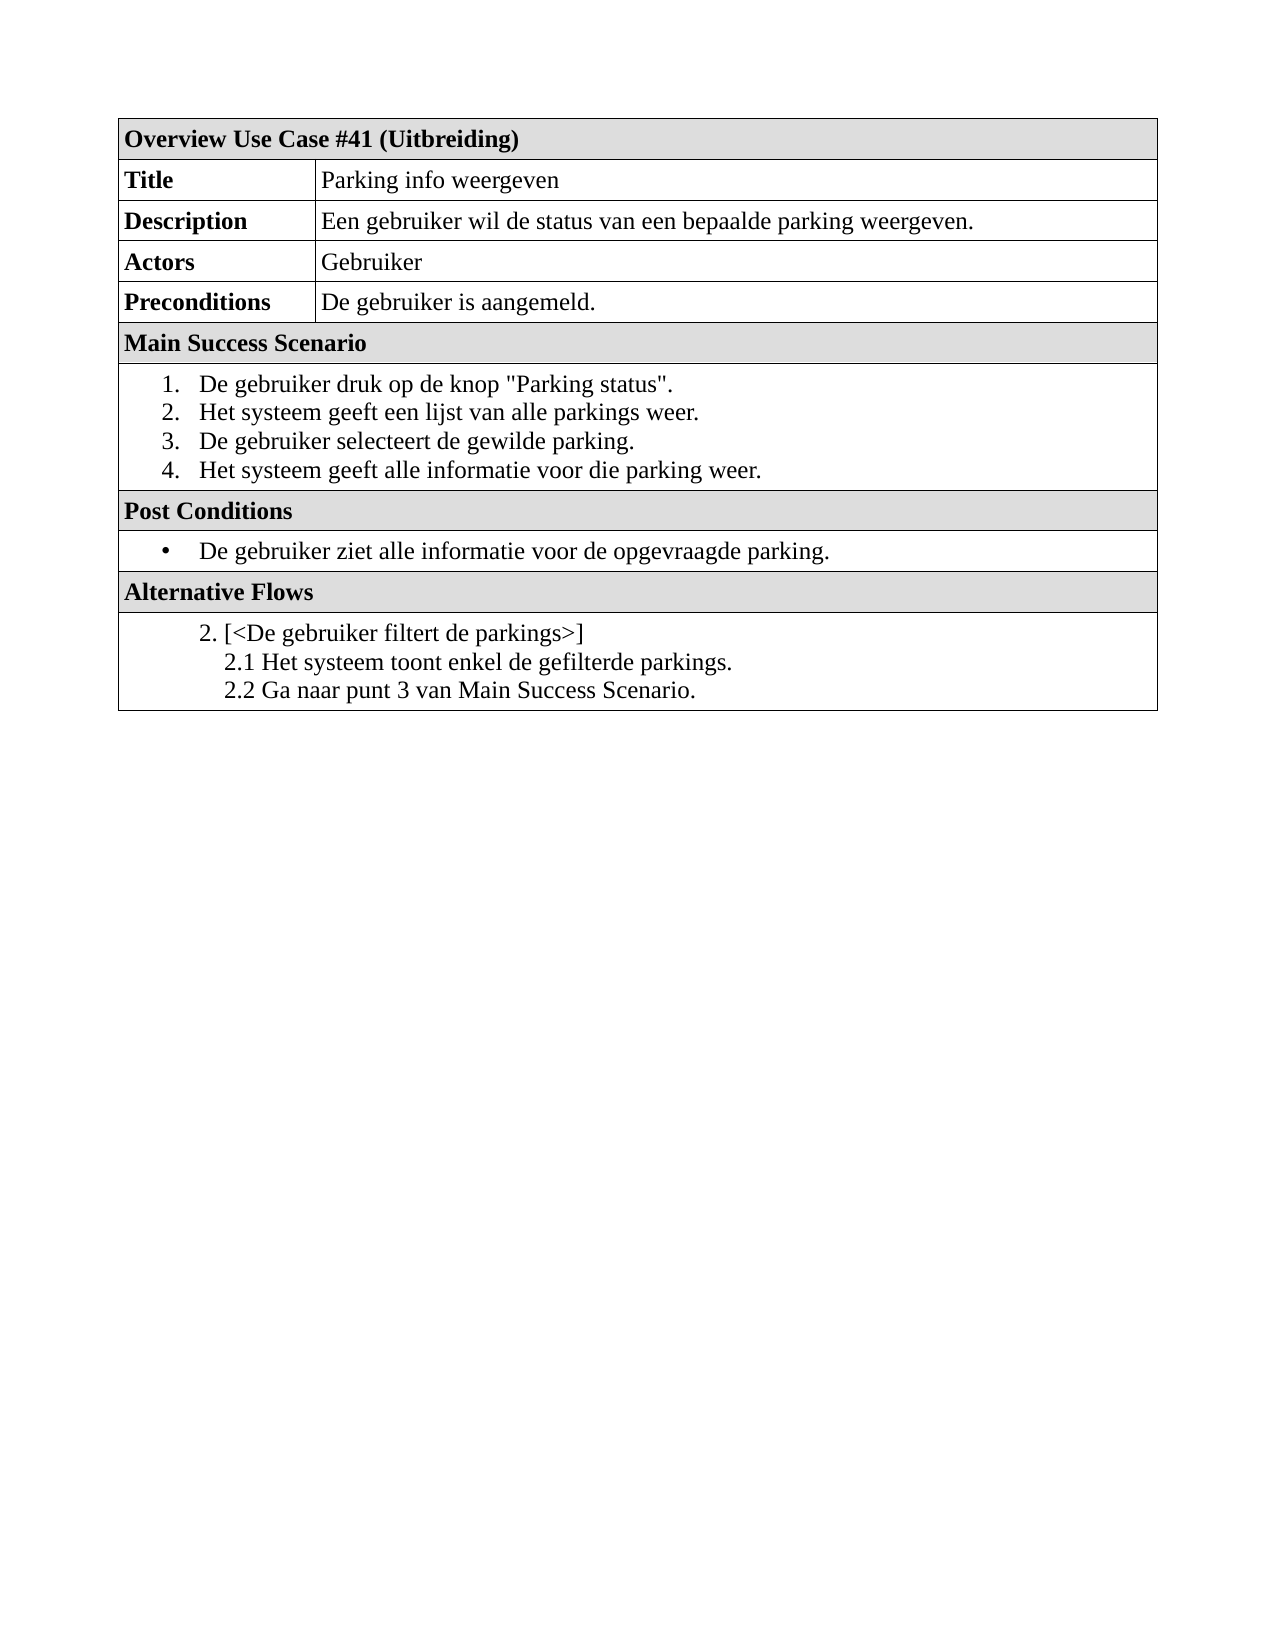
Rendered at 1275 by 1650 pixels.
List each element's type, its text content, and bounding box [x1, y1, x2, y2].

table_cell Actors [119, 241, 315, 281]
table_cell Title [119, 160, 315, 199]
table_cell De gebruiker is aangemeld. [316, 282, 1157, 322]
table_cell Gebruiker [316, 241, 1157, 281]
table_cell Alternative Flows [119, 572, 1157, 612]
table_cell Description [119, 201, 315, 240]
table_cell Post Conditions [119, 491, 1157, 530]
table_cell 2. [<De gebruiker filtert de parkings>] 2.1 Het systeem toont enkel de gefilterde parkings. 2.2 Ga naar punt 3 van Main Success Scenario. [119, 613, 1157, 710]
table_header Overview Use Case #41 (Uitbreiding) [119, 119, 1157, 159]
table_cell Main Success Scenario [119, 323, 1157, 362]
table_cell De gebruiker druk op de knop "Parking status". Het systeem geeft een lijst van alle parkings weer. De gebruiker selecteert de gewilde parking. Het systeem geeft alle informatie voor die parking weer. [119, 364, 1157, 489]
table_cell De gebruiker ziet alle informatie voor de opgevraagde parking. [119, 531, 1157, 571]
table_cell Een gebruiker wil de status van een bepaalde parking weergeven. [316, 201, 1157, 240]
table_cell Preconditions [119, 282, 315, 322]
table_cell Parking info weergeven [316, 160, 1157, 199]
